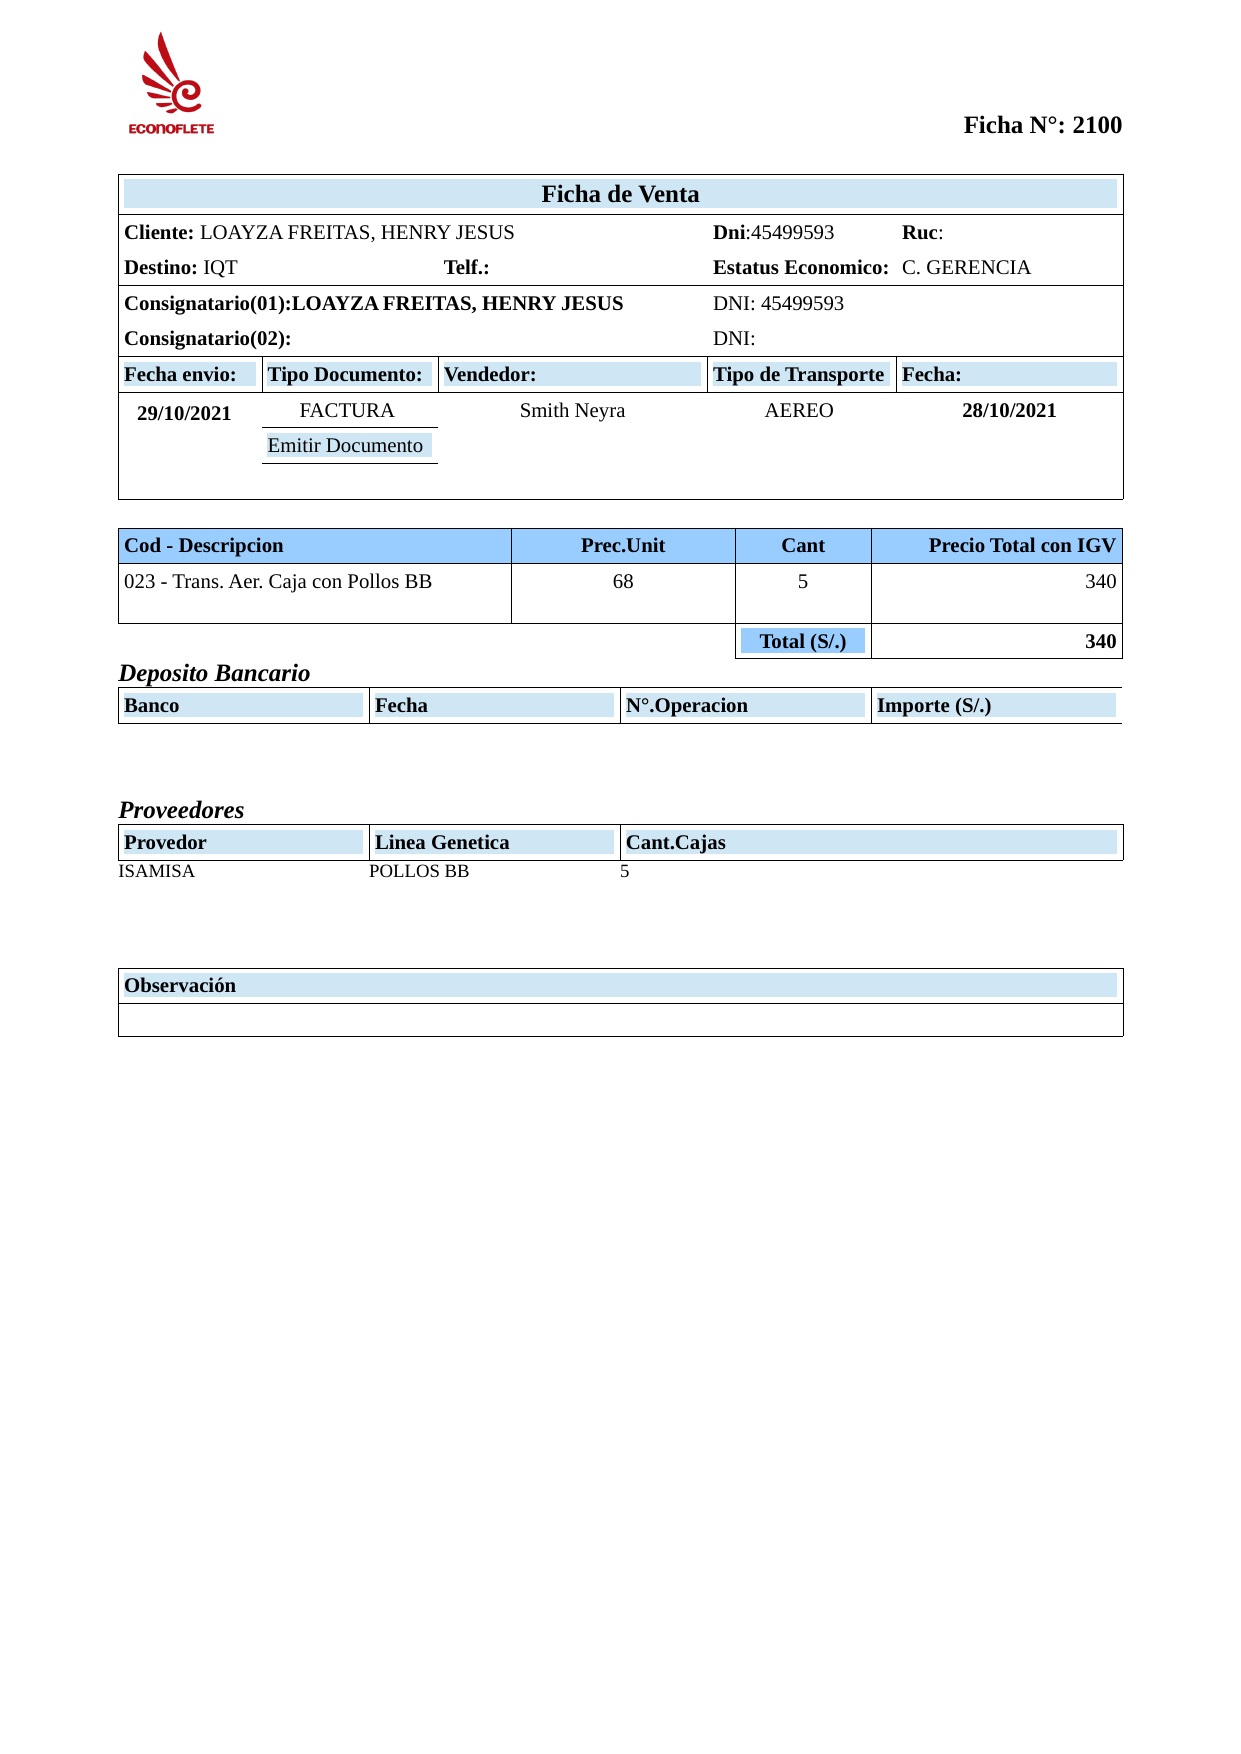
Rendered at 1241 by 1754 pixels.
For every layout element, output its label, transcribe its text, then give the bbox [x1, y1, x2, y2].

table_cell [118, 946, 369, 967]
table_cell [620, 771, 871, 795]
table_cell Total (S/.) [736, 624, 871, 658]
table_cell [118, 747, 369, 771]
table_cell POLLOS BB [369, 861, 620, 881]
table_header Observación [119, 969, 1123, 1003]
table_cell 28/10/2021 [896, 393, 1123, 498]
table_cell C. GERENCIA [896, 249, 1123, 285]
table_cell AEREO [707, 393, 896, 498]
table_cell [620, 747, 871, 771]
table_cell [118, 903, 369, 924]
text Deposito Bancario [118, 658, 1122, 687]
table_cell Fecha envio: [119, 357, 262, 392]
table_cell [369, 881, 620, 903]
table_cell ISAMISA [118, 861, 369, 881]
table_cell [118, 924, 369, 946]
table_cell Dni:45499593 [707, 215, 896, 249]
table_cell 340 [872, 624, 1122, 658]
table_cell [369, 724, 620, 747]
table_cell Estatus Economico: [707, 249, 896, 285]
table_cell Consignatario(02): [119, 321, 707, 356]
table_cell DNI: [707, 321, 1123, 356]
table_cell Consignatario(01):LOAYZA FREITAS, HENRY JESUS [119, 286, 707, 321]
table_cell 340 [872, 564, 1122, 623]
table_cell Emitir Documento [262, 428, 438, 463]
table_header Cod - Descripcion [119, 529, 511, 563]
table_cell [118, 624, 511, 658]
table_cell [620, 724, 871, 747]
table_header Precio Total con IGV [872, 529, 1122, 563]
table_cell Ruc: [896, 215, 1123, 249]
table_cell [620, 946, 1123, 967]
table_header Cant [736, 529, 871, 563]
table_cell [620, 903, 1123, 924]
table_cell [871, 771, 1122, 795]
table_cell Vendedor: [439, 357, 707, 392]
table_header Cant.Cajas [621, 825, 1123, 859]
table_header Ficha de Venta [119, 175, 1123, 214]
table_cell [369, 747, 620, 771]
table_cell [369, 903, 620, 924]
table_cell Smith Neyra [438, 393, 707, 498]
table_cell 68 [512, 564, 735, 623]
table_cell Telf.: [438, 249, 707, 285]
table_cell [118, 724, 369, 747]
table_cell 29/10/2021 [119, 393, 262, 498]
table_cell Tipo de Transporte [708, 357, 896, 392]
table_cell [620, 881, 1123, 903]
table_cell [119, 1004, 1123, 1036]
picture [118, 31, 225, 134]
table_cell [369, 946, 620, 967]
table_cell Fecha: [897, 357, 1123, 392]
table_cell 5 [620, 861, 1123, 881]
table_header Importe (S/.) [872, 688, 1122, 723]
table_cell Destino: IQT [119, 249, 438, 285]
table_header N°.Operacion [621, 688, 871, 723]
table_cell [369, 771, 620, 795]
table_cell 5 [736, 564, 871, 623]
table_cell [118, 771, 369, 795]
text Proveedores [118, 795, 1122, 824]
table_cell [511, 624, 735, 658]
table_cell [871, 747, 1122, 771]
table_cell Cliente: LOAYZA FREITAS, HENRY JESUS [119, 215, 707, 249]
table_header Banco [119, 688, 369, 723]
table_header Prec.Unit [512, 529, 735, 563]
table_header Fecha [370, 688, 620, 723]
table_cell [871, 724, 1122, 747]
table_cell Tipo Documento: [263, 357, 438, 392]
table_cell 023 - Trans. Aer. Caja con Pollos BB [119, 564, 511, 623]
table_cell DNI: 45499593 [707, 286, 1123, 321]
table_cell FACTURA [262, 393, 438, 427]
table_header Linea Genetica [370, 825, 620, 859]
table_cell [369, 924, 620, 946]
table_cell [620, 924, 1123, 946]
table_header Provedor [119, 825, 369, 859]
table_cell [118, 881, 369, 903]
table_cell [262, 464, 438, 498]
